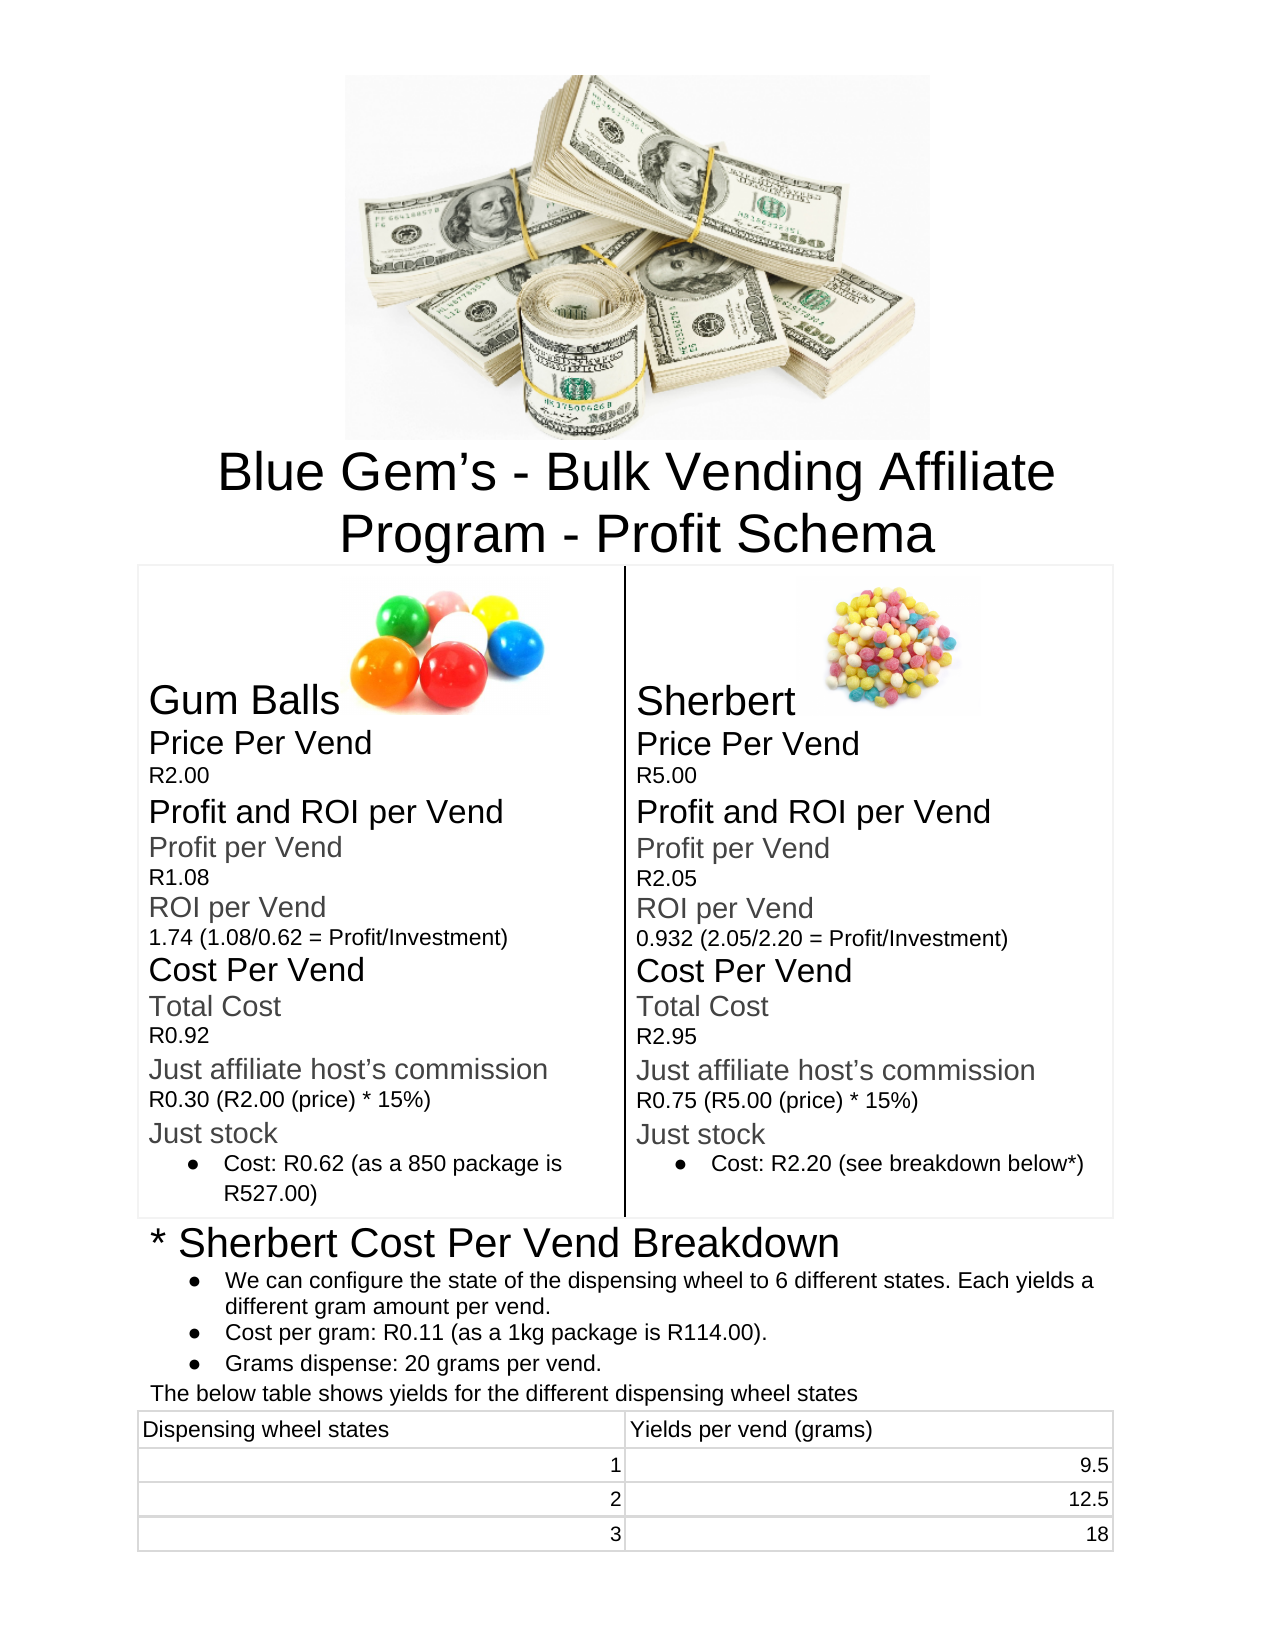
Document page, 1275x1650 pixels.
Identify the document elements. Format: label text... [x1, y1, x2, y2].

table_header Gum Balls Price Per Vend R2.00 Profit and ROI per Vend Profit per Vend R1.08 ROI per Vend 1.74 (1.08/0.62 = Profit/Investment) Cost Per Vend Total Cost R0.92 Just affiliate host’s commission R0.30 (R2.00 (price) * 15%) Just stock Cost: R0.62 (as a 850 package is R527.00) [139, 566, 624, 1217]
table_cell 3 [139, 1518, 624, 1550]
table_cell 1 [139, 1449, 624, 1481]
table_header Dispensing wheel states [139, 1412, 624, 1447]
picture [345, 75, 930, 440]
table_header Sherbert Price Per Vend R5.00 Profit and ROI per Vend Profit per Vend R2.05 ROI per Vend 0.932 (2.05/2.20 = Profit/Investment) Cost Per Vend Total Cost R2.95 Just affiliate host’s commission R0.75 (R5.00 (price) * 15%) Just stock Cost: R2.20 (see breakdown below*) [626, 566, 1112, 1217]
table_cell 12.5 [626, 1483, 1112, 1515]
subtitle * Sherbert Cost Per Vend Breakdown [150, 1219, 1125, 1267]
list We can configure the state of the dispensing wheel to 6 different states. Each yields a different gram amount per vend. [187, 1267, 1125, 1319]
table_cell 2 [139, 1483, 624, 1515]
text The below table shows yields for the different dispensing wheel states [150, 1380, 1125, 1406]
title Blue Gem’s - Bulk Vending Affiliate Program - Profit Schema [150, 440, 1125, 564]
table_cell 9.5 [626, 1449, 1112, 1481]
picture [340, 576, 550, 715]
list Cost per gram: R0.11 (as a 1kg package is R114.00). [187, 1319, 1125, 1346]
picture [795, 576, 981, 716]
list Grams dispense: 20 grams per vend. [187, 1349, 1125, 1376]
table_header Yields per vend (grams) [626, 1412, 1112, 1447]
table_cell 18 [626, 1518, 1112, 1550]
